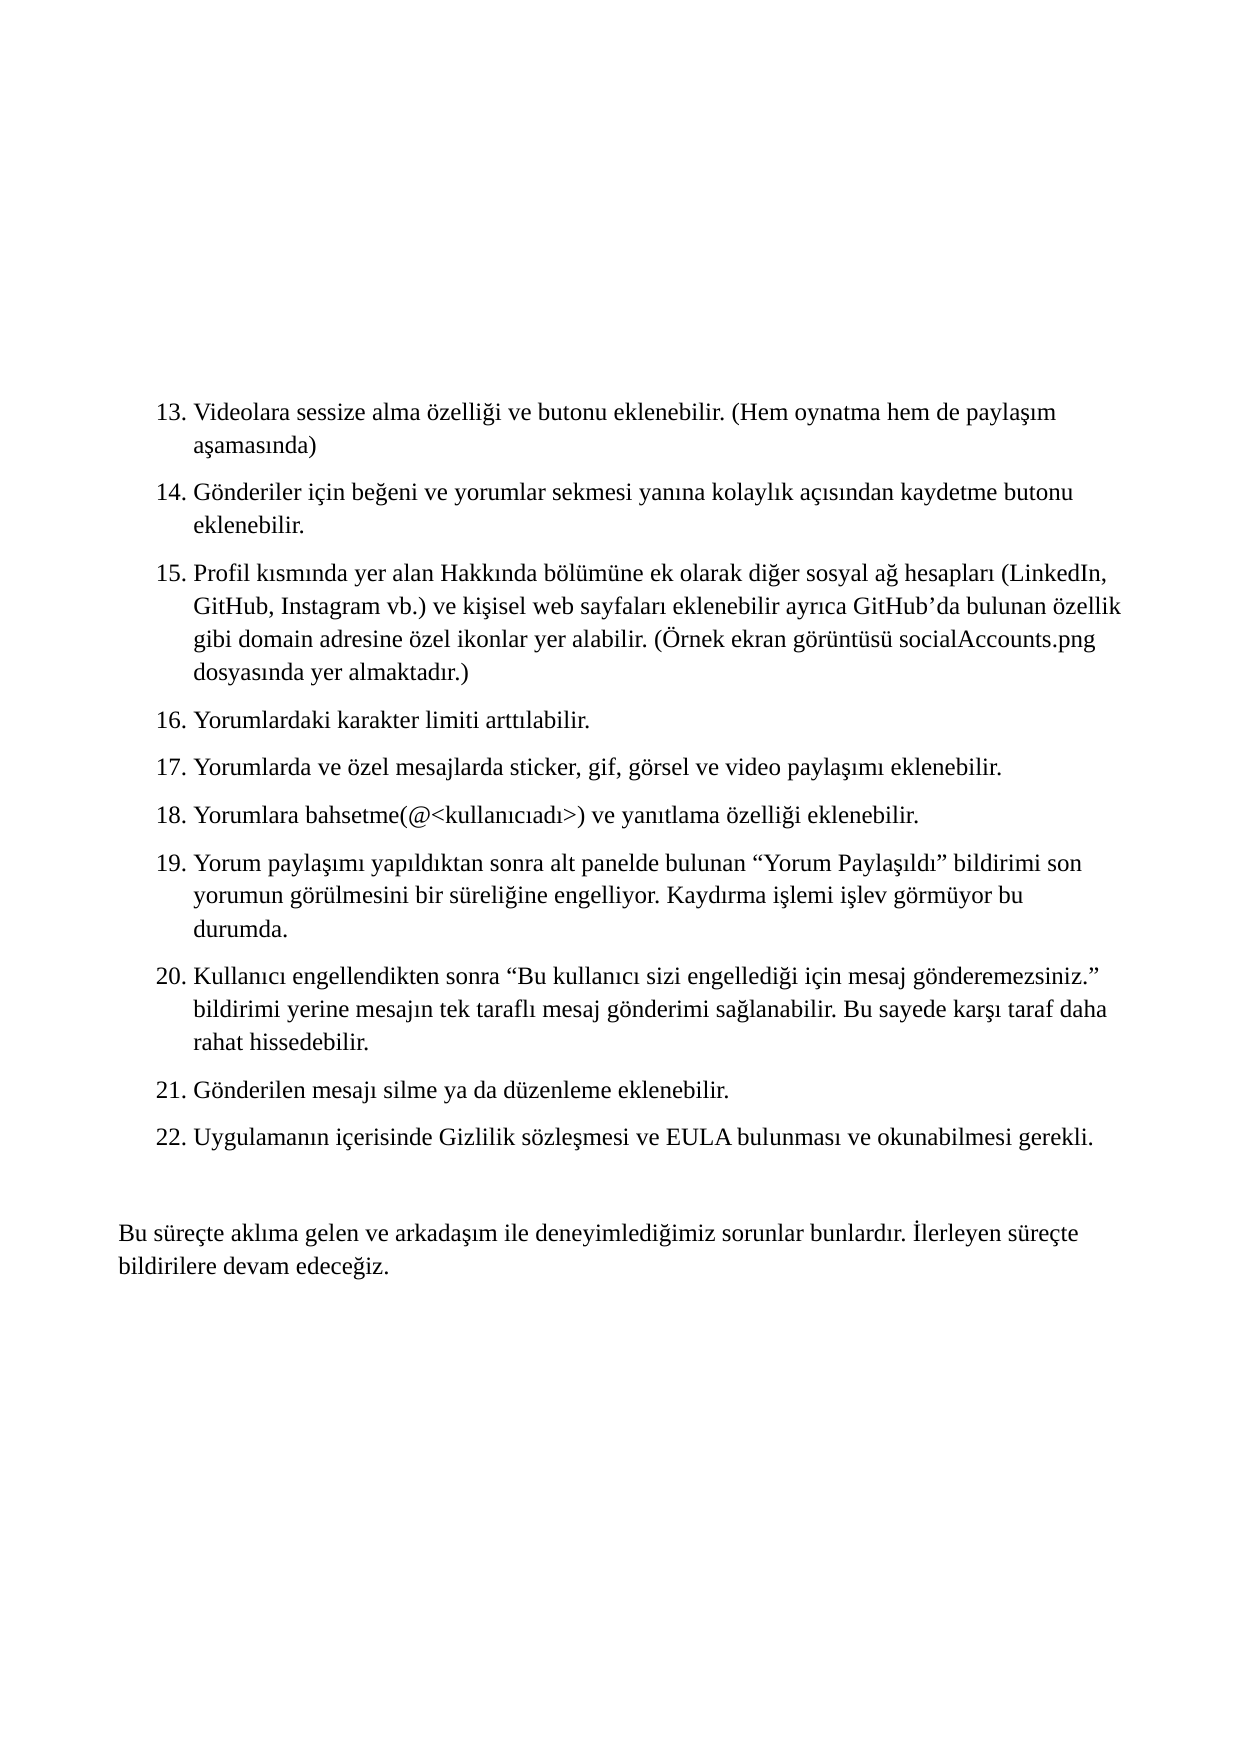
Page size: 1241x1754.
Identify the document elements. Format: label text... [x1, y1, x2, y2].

list Yorumlardaki karakter limiti arttılabilir. [156, 705, 1122, 733]
list Yorumlarda ve özel mesajlarda sticker, gif, görsel ve video paylaşımı eklenebilir. [156, 752, 1122, 781]
list Uygulamanın içerisinde Gizlilik sözleşmesi ve EULA bulunması ve okunabilmesi gerekli. [156, 1122, 1122, 1151]
list Yorum paylaşımı yapıldıktan sonra alt panelde bulunan “Yorum Paylaşıldı” bildirimi son yorumun görülmesini bir süreliğine engelliyor. Kaydırma işlemi işlev görmüyor bu durumda. [156, 848, 1122, 942]
list Videolara sessize alma özelliği ve butonu eklenebilir. (Hem oynatma hem de paylaşım aşamasında) [156, 397, 1122, 459]
list [156, 118, 1122, 378]
list Kullanıcı engellendikten sonra “Bu kullanıcı sizi engellediği için mesaj gönderemezsiniz.” bildirimi yerine mesajın tek taraflı mesaj gönderimi sağlanabilir. Bu sayede karşı taraf daha rahat hissedebilir. [156, 961, 1122, 1056]
list Gönderiler için beğeni ve yorumlar sekmesi yanına kolaylık açısından kaydetme butonu eklenebilir. [156, 477, 1122, 539]
list Profil kısmında yer alan Hakkında bölümüne ek olarak diğer sosyal ağ hesapları (LinkedIn, GitHub, Instagram vb.) ve kişisel web sayfaları eklenebilir ayrıca GitHub’da bulunan özellik gibi domain adresine özel ikonlar yer alabilir. (Örnek ekran görüntüsü socialAccounts.png dosyasında yer almaktadır.) [156, 558, 1122, 686]
text Bu süreçte aklıma gelen ve arkadaşım ile deneyimlediğimiz sorunlar bunlardır. İlerleyen süreçte bildirilere devam edeceğiz. [118, 1218, 1122, 1279]
list Yorumlara bahsetme(@<kullanıcıadı>) ve yanıtlama özelliği eklenebilir. [156, 800, 1122, 829]
list Gönderilen mesajı silme ya da düzenleme eklenebilir. [156, 1075, 1122, 1104]
